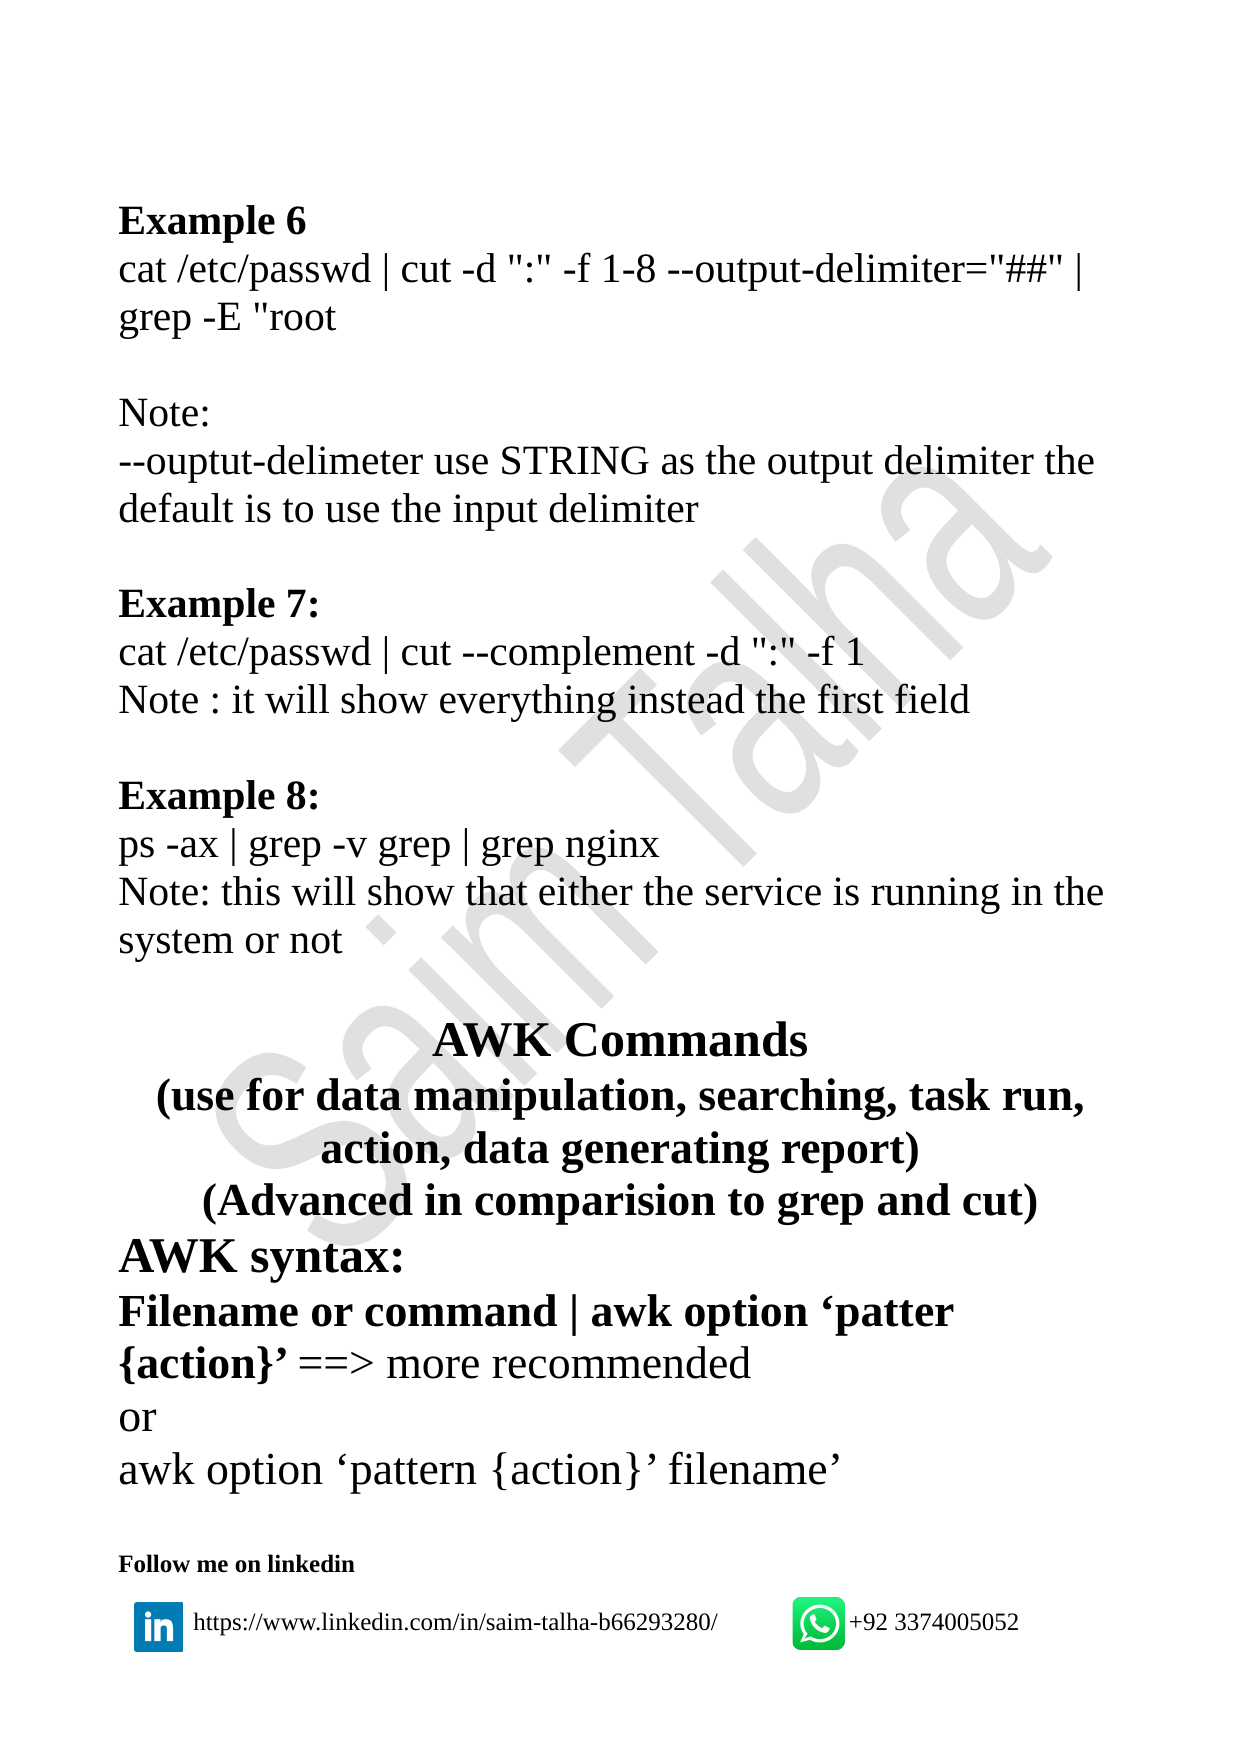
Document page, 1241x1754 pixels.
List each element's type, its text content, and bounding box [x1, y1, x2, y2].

text awk option ‘pattern {action}’ filename’ [118, 1441, 1122, 1494]
text [676, 771, 1122, 818]
picture [792, 1597, 845, 1650]
text Example 6 [118, 196, 1122, 243]
text Note : it will show everything instead the first field [624, 675, 698, 723]
text AWK syntax: [118, 1226, 1122, 1283]
text (use for data manipulation, searching, task run, action, data generating report) [236, 1068, 1122, 1173]
text AWK Commands [118, 1010, 365, 1068]
text [734, 579, 818, 627]
text --ouptut-delimeter use STRING as the output delimiter the default is to use the input delimiter [118, 435, 1122, 531]
picture [155, 1620, 173, 1641]
picture [146, 1620, 151, 1641]
text cat /etc/passwd | cut --complement -d ":" -f 1 [118, 627, 801, 675]
text Note: [118, 387, 1122, 435]
text (Advanced in comparision to grep and cut) [390, 1173, 1122, 1226]
text Note : it will show everything instead the first field [118, 675, 632, 723]
text Note: this will show that either the service is running in the system or not [118, 866, 511, 962]
text [723, 818, 1122, 866]
text cat /etc/passwd | cut --complement -d ":" -f 1 [847, 627, 1122, 675]
text AWK Commands [402, 1010, 505, 1068]
text AWK Commands [475, 1010, 525, 1052]
text [896, 579, 1122, 627]
text Note : it will show everything instead the first field [710, 682, 758, 723]
text Note: this will show that either the service is running in the system or not [524, 870, 642, 962]
text Filename or command | awk option ‘patter {action}’ ==> more recommended [118, 1283, 1122, 1389]
text cat /etc/passwd | cut -d ":" -f 1-8 --output-delimiter="##" | grep -E "root [118, 243, 1122, 339]
text Example 7: [118, 579, 753, 627]
text cat /etc/passwd | cut --complement -d ":" -f 1 [782, 627, 866, 675]
text [826, 579, 915, 627]
text ps -ax | grep -v grep | grep nginx [118, 818, 741, 866]
text (use for data manipulation, searching, task run, action, data generating report) [408, 1068, 461, 1136]
text Note: this will show that either the service is running in the system or not [480, 915, 553, 962]
text Note : it will show everything instead the first field [830, 675, 1122, 723]
text AWK Commands [521, 1010, 1122, 1068]
text Note : it will show everything instead the first field [761, 675, 850, 723]
text Note: this will show that either the service is running in the system or not [574, 866, 1122, 962]
text or [118, 1389, 1122, 1441]
text AWK Commands [363, 1027, 418, 1068]
text (Advanced in comparision to grep and cut) [118, 1173, 385, 1226]
text Example 8: [118, 771, 693, 818]
text (use for data manipulation, searching, task run, action, data generating report) [118, 1068, 384, 1173]
